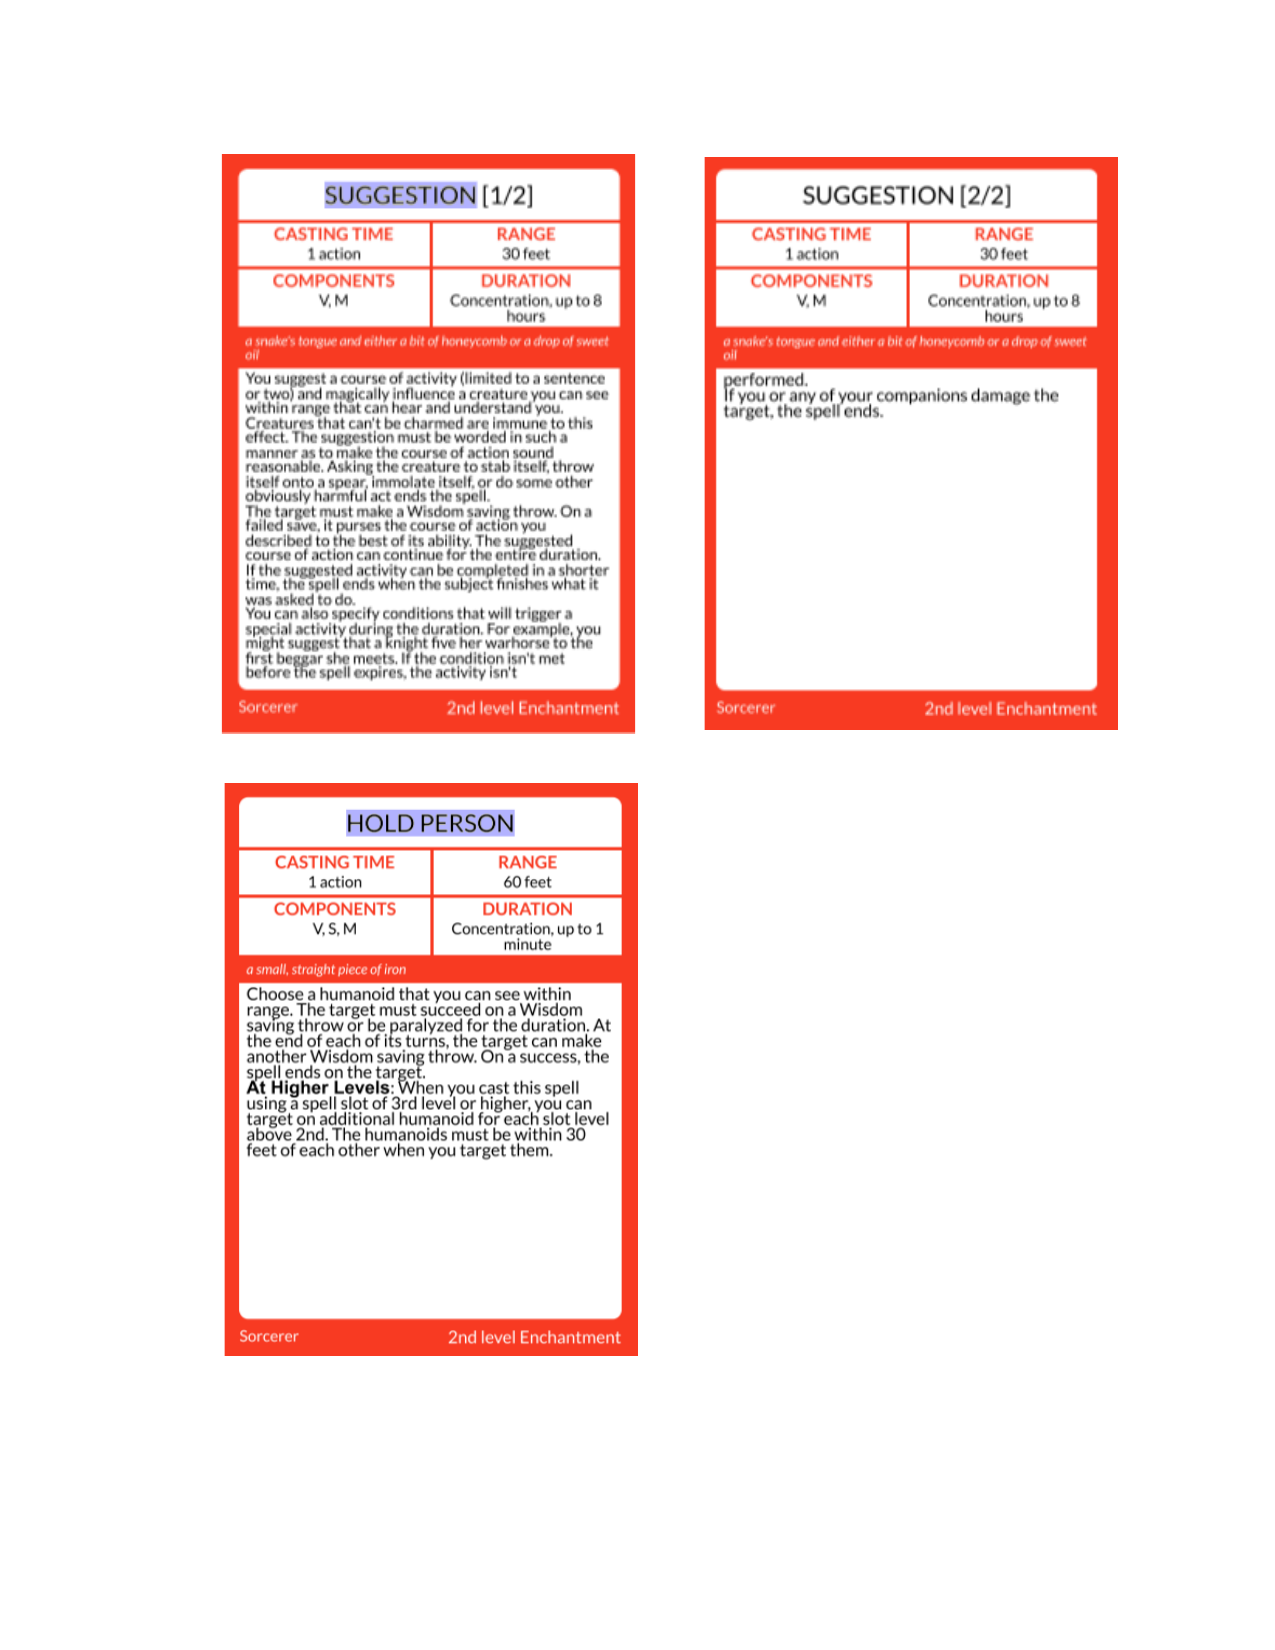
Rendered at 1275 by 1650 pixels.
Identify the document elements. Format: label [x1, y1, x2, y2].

picture [224, 783, 638, 1356]
picture [221, 154, 636, 734]
picture [704, 157, 1118, 730]
